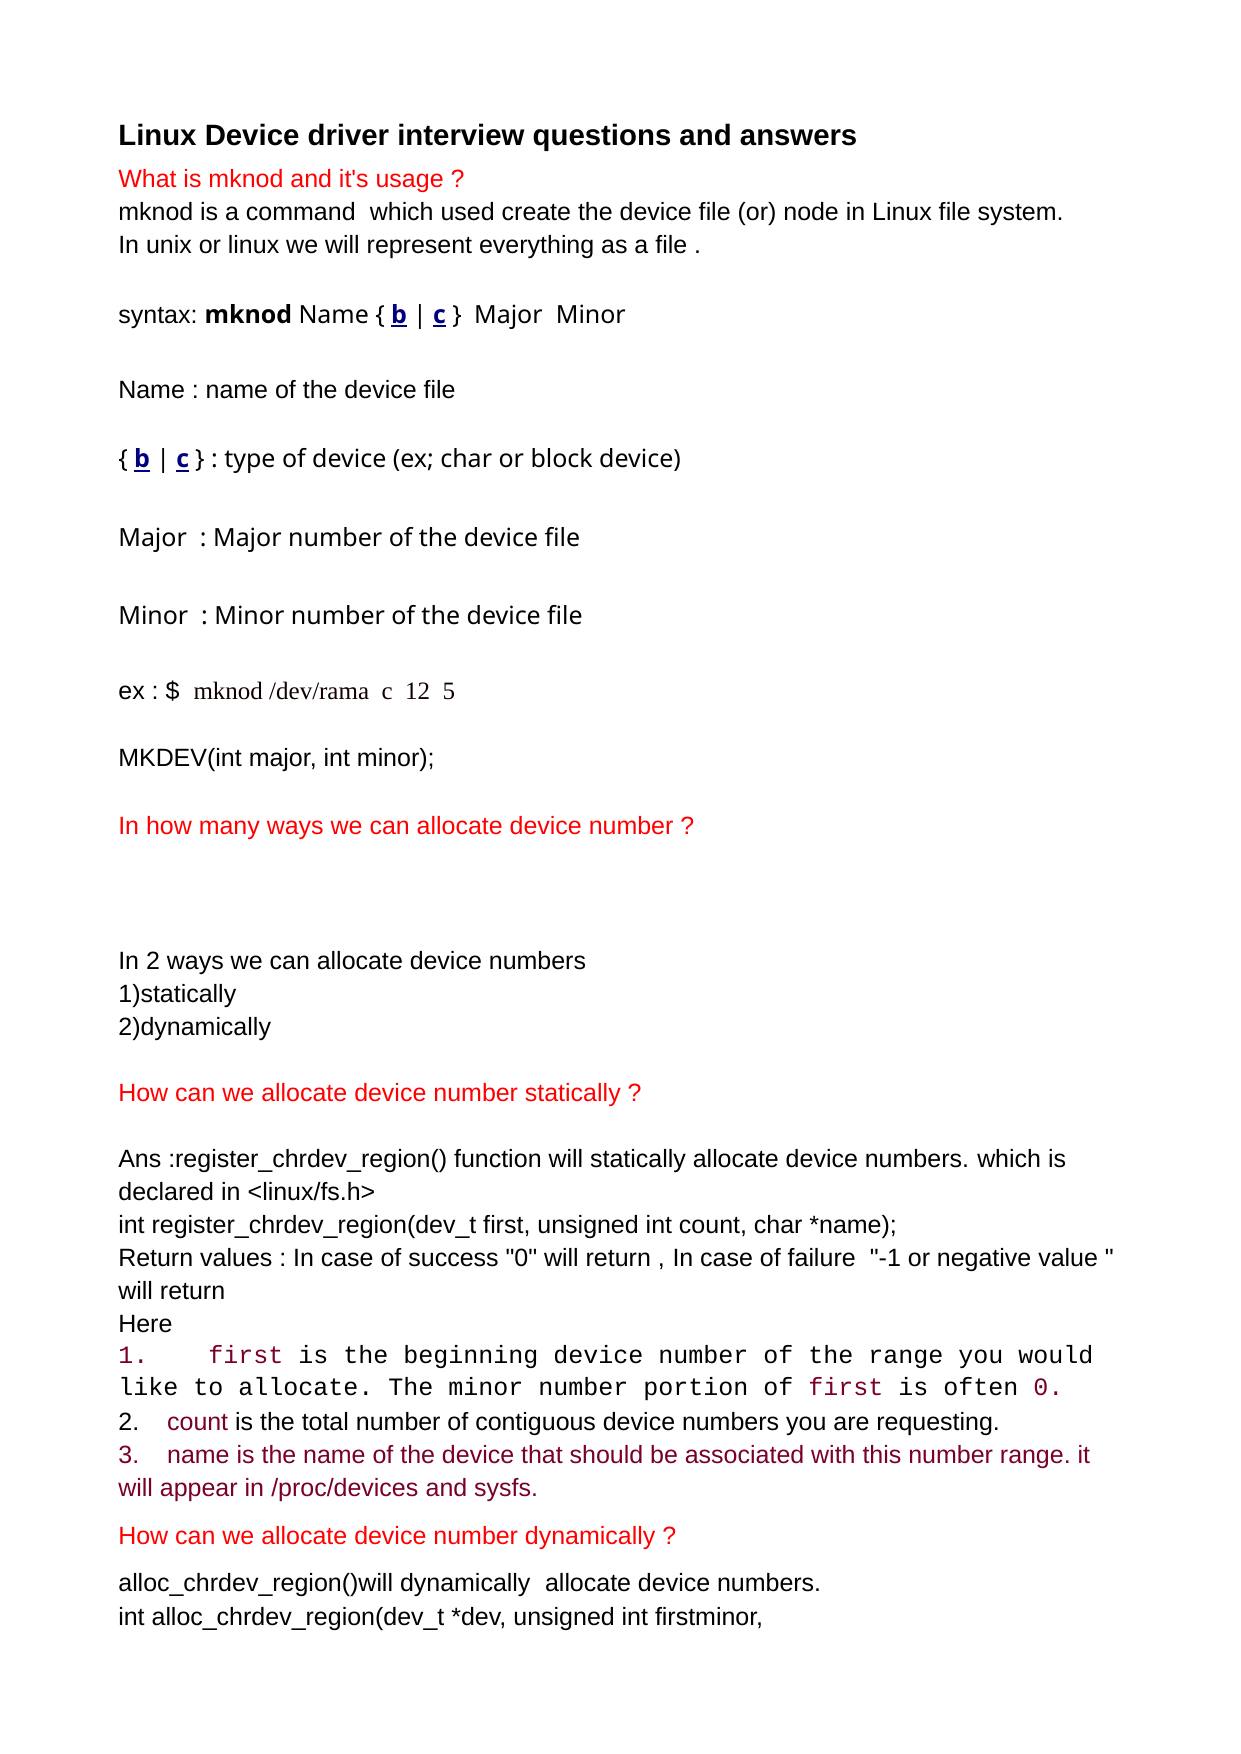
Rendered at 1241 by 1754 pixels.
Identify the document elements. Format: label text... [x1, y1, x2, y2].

text MKDEV(int major, int minor); [118, 743, 1122, 772]
text ex : $ mknod /dev/rama c 12 5 [118, 676, 1122, 705]
text int register_chrdev_region(dev_t first, unsigned int count, char *name); [118, 1210, 1122, 1239]
text 3. name is the name of the device that should be associated with this number range. it will appear in /proc/devices and sysfs. [118, 1440, 1122, 1502]
text In how many ways we can allocate device number ? [118, 811, 1122, 840]
text How can we allocate device number statically ? [118, 1045, 1122, 1107]
text In 2 ways we can allocate device numbers [118, 913, 1122, 975]
text alloc_chrdev_region()will dynamically allocate device numbers. [118, 1568, 1122, 1597]
text What is mknod and it's usage ? [118, 164, 1122, 193]
text Here [118, 1309, 1122, 1338]
text How can we allocate device number dynamically ? [118, 1521, 1122, 1549]
text 1)statically [118, 979, 1122, 1008]
text In unix or linux we will represent everything as a file . [118, 230, 1122, 259]
text Return values : In case of success "0" will return , In case of failure "-1 or negative value " will return [118, 1243, 1122, 1305]
text { b | c } : type of device (ex; char or block device) [118, 441, 1122, 475]
text Ans :register_chrdev_region() function will statically allocate device numbers. which is declared in <linux/fs.h> [118, 1111, 1122, 1206]
text Name : name of the device file [118, 375, 1122, 403]
subtitle Linux Device driver interview questions and answers [118, 118, 1122, 152]
text mknod is a command which used create the device file (or) node in Linux file system. [118, 197, 1122, 226]
text 1. first is the beginning device number of the range you would like to allocate. The minor number portion of first is often 0. [118, 1342, 1122, 1403]
text int alloc_chrdev_region(dev_t *dev, unsigned int firstminor, [118, 1601, 1122, 1630]
text 2. count is the total number of contiguous device numbers you are requesting. [118, 1407, 1122, 1436]
text 2)dynamically [118, 1012, 1122, 1041]
text Major : Major number of the device file [118, 519, 1122, 553]
text Minor : Minor number of the device file [118, 597, 1122, 632]
text syntax: mknod Name { b | c } Major Minor [118, 296, 1122, 331]
